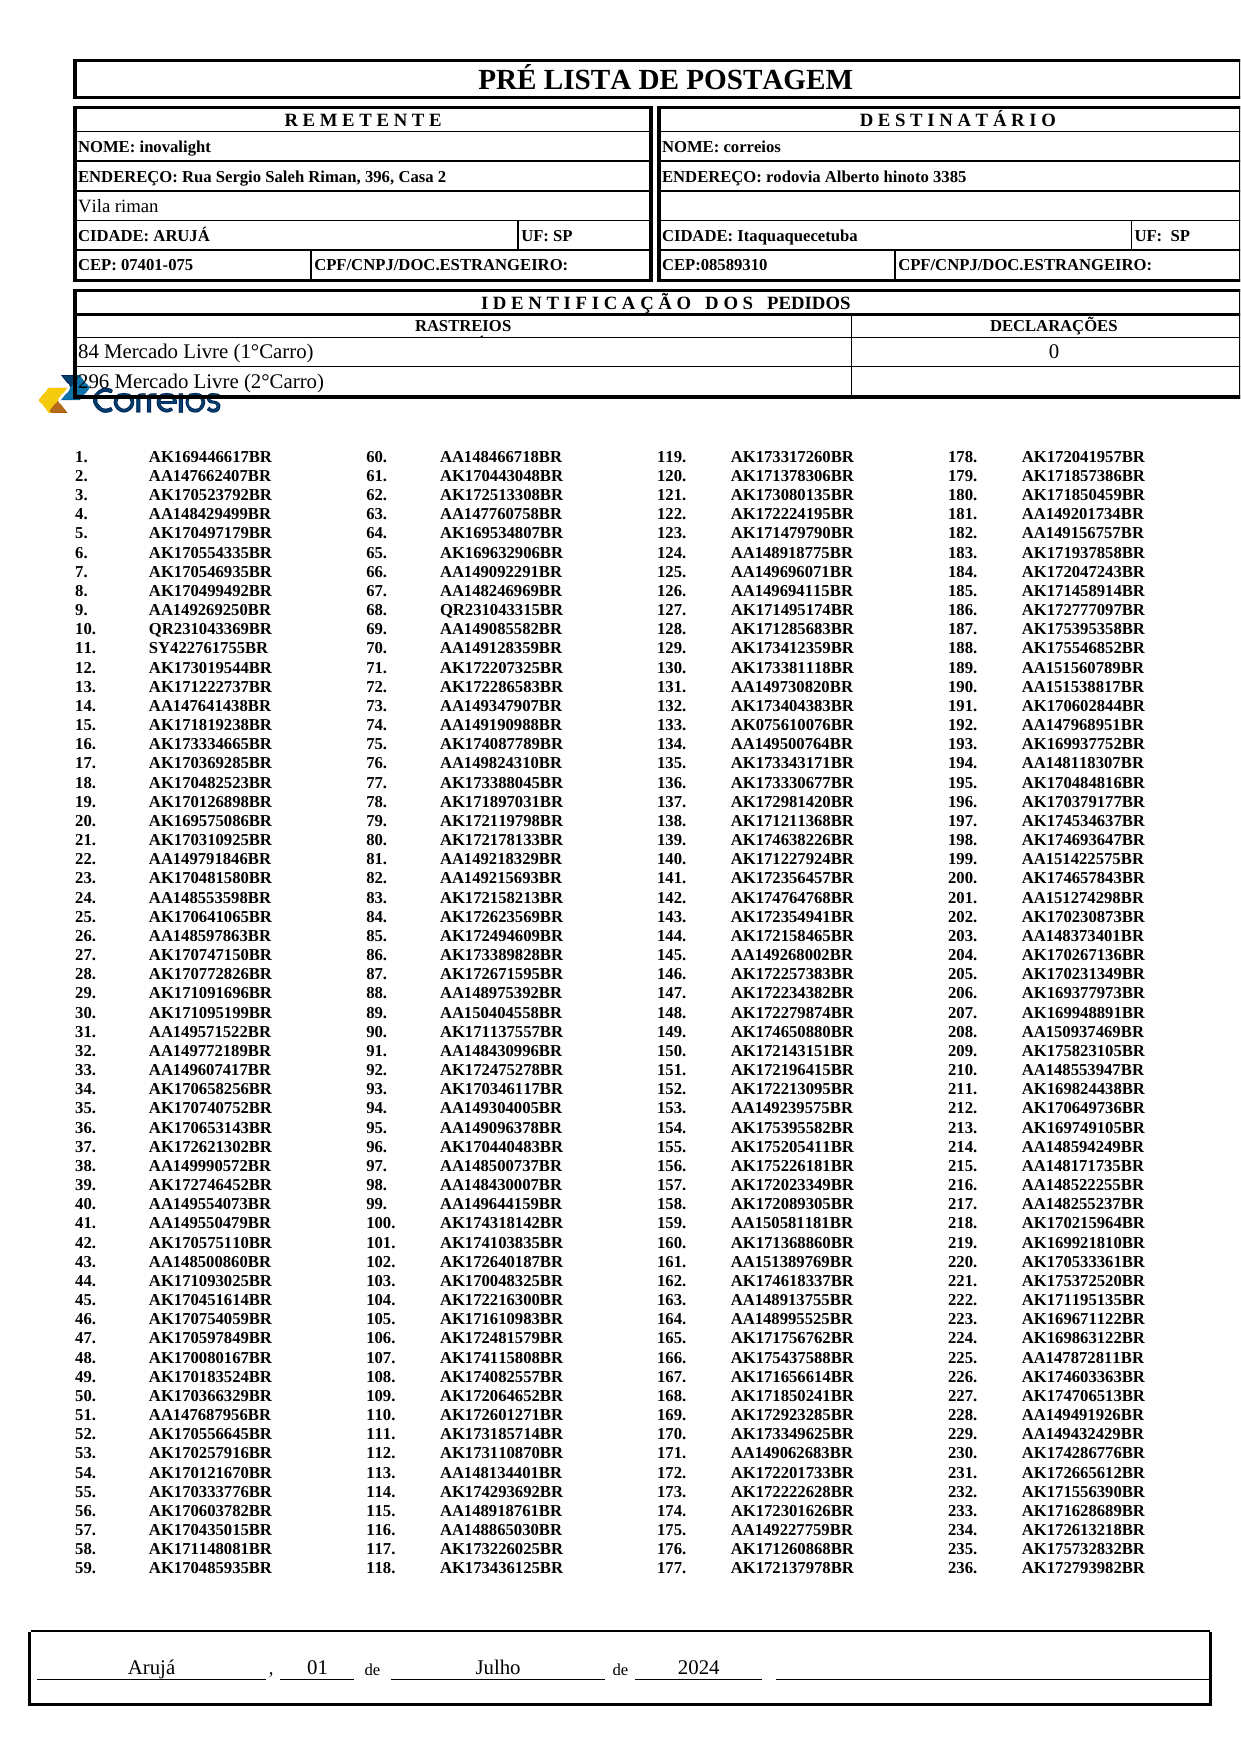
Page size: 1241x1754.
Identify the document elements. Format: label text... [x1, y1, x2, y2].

list AA148429499BR [75, 504, 329, 523]
list AK171756762BR [657, 1328, 911, 1347]
list AK173349625BR [657, 1424, 911, 1443]
list AA148430996BR [366, 1041, 620, 1060]
list AK174706513BR [948, 1386, 1240, 1405]
list AK170485935BR [75, 1558, 329, 1577]
list AK175732832BR [948, 1539, 1240, 1558]
list AK171227924BR [657, 849, 911, 868]
list AK172671595BR [366, 964, 620, 983]
list AK171628689BR [948, 1501, 1240, 1520]
list AK173330677BR [657, 772, 911, 792]
list AA148118307BR [948, 753, 1240, 772]
list AA151538817BR [948, 677, 1240, 696]
list AK172481579BR [366, 1328, 620, 1347]
list AK171195135BR [948, 1290, 1240, 1309]
list AK169632906BR [366, 542, 620, 562]
list AA150404558BR [366, 1002, 620, 1022]
list AK169671122BR [948, 1309, 1240, 1328]
list AK169948891BR [948, 1002, 1240, 1022]
list AK174115808BR [366, 1347, 620, 1367]
list AK174638226BR [657, 830, 911, 849]
list AK170484816BR [948, 772, 1240, 792]
list AK172023349BR [657, 1175, 911, 1194]
list AK174693647BR [948, 830, 1240, 849]
list AK169937752BR [948, 734, 1240, 753]
list AA149730820BR [657, 677, 911, 696]
list AA148865030BR [366, 1520, 620, 1539]
list AK170603782BR [75, 1501, 329, 1520]
list AK171656614BR [657, 1367, 911, 1386]
list AK172793982BR [948, 1558, 1240, 1577]
list AK170649736BR [948, 1098, 1240, 1117]
list AA149554073BR [75, 1194, 329, 1213]
list AK170641065BR [75, 907, 329, 926]
list AA148918761BR [366, 1501, 620, 1520]
list AA149432429BR [948, 1424, 1240, 1443]
list AK172923285BR [657, 1405, 911, 1424]
list AK169749105BR [948, 1117, 1240, 1137]
list AA149696071BR [657, 562, 911, 581]
list AK170443048BR [366, 466, 620, 485]
list AA149791846BR [75, 849, 329, 868]
list AK172494609BR [366, 926, 620, 945]
list AK171093025BR [75, 1271, 329, 1290]
list AK172207325BR [366, 657, 620, 677]
list AK174293692BR [366, 1482, 620, 1501]
list AK171091696BR [75, 983, 329, 1002]
list AA148373401BR [948, 926, 1240, 945]
list AK173343171BR [657, 753, 911, 772]
list AK174650880BR [657, 1022, 911, 1041]
list AA149062683BR [657, 1443, 911, 1462]
list AA148975392BR [366, 983, 620, 1002]
list AA151560789BR [948, 657, 1240, 677]
list AA148134401BR [366, 1462, 620, 1482]
list AK173404383BR [657, 696, 911, 715]
list AA149990572BR [75, 1156, 329, 1175]
list AK172623569BR [366, 907, 620, 926]
list AK170575110BR [75, 1232, 329, 1252]
list AK171610983BR [366, 1309, 620, 1328]
list AA148913755BR [657, 1290, 911, 1309]
list AK169446617BR [75, 447, 329, 466]
list AK172613218BR [948, 1520, 1240, 1539]
list AK172475278BR [366, 1060, 620, 1079]
list AK169921810BR [948, 1232, 1240, 1252]
list AA150581181BR [657, 1213, 911, 1232]
list AK172222628BR [657, 1482, 911, 1501]
list AK172279874BR [657, 1002, 911, 1022]
list AA149190988BR [366, 715, 620, 734]
list AK170121670BR [75, 1462, 329, 1482]
list AA149268002BR [657, 945, 911, 964]
list AA149239575BR [657, 1098, 911, 1117]
list AK172354941BR [657, 907, 911, 926]
list AK170740752BR [75, 1098, 329, 1117]
list AK170747150BR [75, 945, 329, 964]
list AK170267136BR [948, 945, 1240, 964]
list AK170602844BR [948, 696, 1240, 715]
list AK170499492BR [75, 581, 329, 600]
list AK170310925BR [75, 830, 329, 849]
list AA149156757BR [948, 523, 1240, 542]
list AA149269250BR [75, 600, 329, 619]
list AK175546852BR [948, 638, 1240, 657]
list AK173412359BR [657, 638, 911, 657]
list AK172286583BR [366, 677, 620, 696]
list AK175372520BR [948, 1271, 1240, 1290]
list AA149491926BR [948, 1405, 1240, 1424]
list AK171937858BR [948, 542, 1240, 562]
list AK172089305BR [657, 1194, 911, 1213]
list AK171137557BR [366, 1022, 620, 1041]
list AK171857386BR [948, 466, 1240, 485]
list AK170658256BR [75, 1079, 329, 1098]
list AK171148081BR [75, 1539, 329, 1558]
list AA149694115BR [657, 581, 911, 600]
list AK171378306BR [657, 466, 911, 485]
list AK173381118BR [657, 657, 911, 677]
list AK172158465BR [657, 926, 911, 945]
list AK170533361BR [948, 1252, 1240, 1271]
list AA151389769BR [657, 1252, 911, 1271]
list AK171556390BR [948, 1482, 1240, 1501]
list AK171285683BR [657, 619, 911, 638]
list AK170497179BR [75, 523, 329, 542]
list AA150937469BR [948, 1022, 1240, 1041]
list AK170481580BR [75, 868, 329, 887]
list AA149215693BR [366, 868, 620, 887]
list AA149607417BR [75, 1060, 329, 1079]
list AK172201733BR [657, 1462, 911, 1482]
list AK170772826BR [75, 964, 329, 983]
list AK170482523BR [75, 772, 329, 792]
list AA149644159BR [366, 1194, 620, 1213]
list AK173388045BR [366, 772, 620, 792]
list AA148918775BR [657, 542, 911, 562]
list AA147760758BR [366, 504, 620, 523]
list AK173389828BR [366, 945, 620, 964]
list AK171819238BR [75, 715, 329, 734]
list AK172234382BR [657, 983, 911, 1002]
list AK172119798BR [366, 811, 620, 830]
list AK170215964BR [948, 1213, 1240, 1232]
list AK174657843BR [948, 868, 1240, 887]
list AK172257383BR [657, 964, 911, 983]
list AK170554335BR [75, 542, 329, 562]
list AK174764768BR [657, 887, 911, 907]
list AA149096378BR [366, 1117, 620, 1137]
list AA148553598BR [75, 887, 329, 907]
list AK173019544BR [75, 657, 329, 677]
list AK173110870BR [366, 1443, 620, 1462]
list AA147872811BR [948, 1347, 1240, 1367]
list AK170435015BR [75, 1520, 329, 1539]
list AK170230873BR [948, 907, 1240, 926]
list AK175437588BR [657, 1347, 911, 1367]
list AK172746452BR [75, 1175, 329, 1194]
list AK170366329BR [75, 1386, 329, 1405]
list AA147641438BR [75, 696, 329, 715]
list AK170346117BR [366, 1079, 620, 1098]
list AA149824310BR [366, 753, 620, 772]
list AK172178133BR [366, 830, 620, 849]
list AK172143151BR [657, 1041, 911, 1060]
list AK172513308BR [366, 485, 620, 504]
list AK171897031BR [366, 792, 620, 811]
list AA149085582BR [366, 619, 620, 638]
list AK170440483BR [366, 1137, 620, 1156]
list AK171211368BR [657, 811, 911, 830]
list AK075610076BR [657, 715, 911, 734]
list AA149571522BR [75, 1022, 329, 1041]
list AK174087789BR [366, 734, 620, 753]
list AK171479790BR [657, 523, 911, 542]
list AK172158213BR [366, 887, 620, 907]
list AK174082557BR [366, 1367, 620, 1386]
list AK172777097BR [948, 600, 1240, 619]
list AK170257916BR [75, 1443, 329, 1462]
list AA147687956BR [75, 1405, 329, 1424]
list AK170183524BR [75, 1367, 329, 1386]
list AA149304005BR [366, 1098, 620, 1117]
list AA147662407BR [75, 466, 329, 485]
list AA147968951BR [948, 715, 1240, 734]
list AK174286776BR [948, 1443, 1240, 1462]
list AK172196415BR [657, 1060, 911, 1079]
list AK170754059BR [75, 1309, 329, 1328]
list AK174603363BR [948, 1367, 1240, 1386]
list AA148995525BR [657, 1309, 911, 1328]
list AA149201734BR [948, 504, 1240, 523]
list AA148500737BR [366, 1156, 620, 1175]
list AK170379177BR [948, 792, 1240, 811]
list AK175823105BR [948, 1041, 1240, 1060]
list AK171850459BR [948, 485, 1240, 504]
list AA149772189BR [75, 1041, 329, 1060]
list QR231043315BR [366, 600, 620, 619]
list AK172640187BR [366, 1252, 620, 1271]
list AK171260868BR [657, 1539, 911, 1558]
list AK170556645BR [75, 1424, 329, 1443]
list AK171222737BR [75, 677, 329, 696]
list AA149128359BR [366, 638, 620, 657]
list AK172981420BR [657, 792, 911, 811]
list AK172301626BR [657, 1501, 911, 1520]
list AK169863122BR [948, 1328, 1240, 1347]
list AK170126898BR [75, 792, 329, 811]
list SY422761755BR [75, 638, 329, 657]
list AK169824438BR [948, 1079, 1240, 1098]
list AA148500860BR [75, 1252, 329, 1271]
list AK172621302BR [75, 1137, 329, 1156]
list AK172213095BR [657, 1079, 911, 1098]
list AK174103835BR [366, 1232, 620, 1252]
list AK171495174BR [657, 600, 911, 619]
list AK172041957BR [948, 447, 1240, 466]
list AK173226025BR [366, 1539, 620, 1558]
list AK172047243BR [948, 562, 1240, 581]
list AK172601271BR [366, 1405, 620, 1424]
list AK173334665BR [75, 734, 329, 753]
list AK172137978BR [657, 1558, 911, 1577]
list AK170546935BR [75, 562, 329, 581]
list AK173317260BR [657, 447, 911, 466]
list AK174618337BR [657, 1271, 911, 1290]
list AK170080167BR [75, 1347, 329, 1367]
list AK172064652BR [366, 1386, 620, 1405]
list AK170048325BR [366, 1271, 620, 1290]
list AK172665612BR [948, 1462, 1240, 1482]
list AA149347907BR [366, 696, 620, 715]
list AK170597849BR [75, 1328, 329, 1347]
list AK169575086BR [75, 811, 329, 830]
list AK172356457BR [657, 868, 911, 887]
list AA149218329BR [366, 849, 620, 868]
list AA148430007BR [366, 1175, 620, 1194]
list AA151274298BR [948, 887, 1240, 907]
list AA151422575BR [948, 849, 1240, 868]
list AA148553947BR [948, 1060, 1240, 1079]
list AK172216300BR [366, 1290, 620, 1309]
list AK170333776BR [75, 1482, 329, 1501]
list AK174534637BR [948, 811, 1240, 830]
list AK169377973BR [948, 983, 1240, 1002]
list AA148597863BR [75, 926, 329, 945]
list AA148246969BR [366, 581, 620, 600]
list AA148171735BR [948, 1156, 1240, 1175]
list AA149550479BR [75, 1213, 329, 1232]
list AK173185714BR [366, 1424, 620, 1443]
list AK175395582BR [657, 1117, 911, 1137]
list AK171458914BR [948, 581, 1240, 600]
list AA149092291BR [366, 562, 620, 581]
list QR231043369BR [75, 619, 329, 638]
list AA148522255BR [948, 1175, 1240, 1194]
list AK169534807BR [366, 523, 620, 542]
list AA149500764BR [657, 734, 911, 753]
list AA149227759BR [657, 1520, 911, 1539]
list AK171095199BR [75, 1002, 329, 1022]
list AK170369285BR [75, 753, 329, 772]
list AK171850241BR [657, 1386, 911, 1405]
list AK170523792BR [75, 485, 329, 504]
list AK171368860BR [657, 1232, 911, 1252]
list AK173080135BR [657, 485, 911, 504]
list AK170231349BR [948, 964, 1240, 983]
list AA148466718BR [366, 447, 620, 466]
list AA148255237BR [948, 1194, 1240, 1213]
list AK175395358BR [948, 619, 1240, 638]
list AK175205411BR [657, 1137, 911, 1156]
list AK170653143BR [75, 1117, 329, 1137]
list AA148594249BR [948, 1137, 1240, 1156]
list AK175226181BR [657, 1156, 911, 1175]
list AK172224195BR [657, 504, 911, 523]
list AK173436125BR [366, 1558, 620, 1577]
list AK170451614BR [75, 1290, 329, 1309]
list AK174318142BR [366, 1213, 620, 1232]
